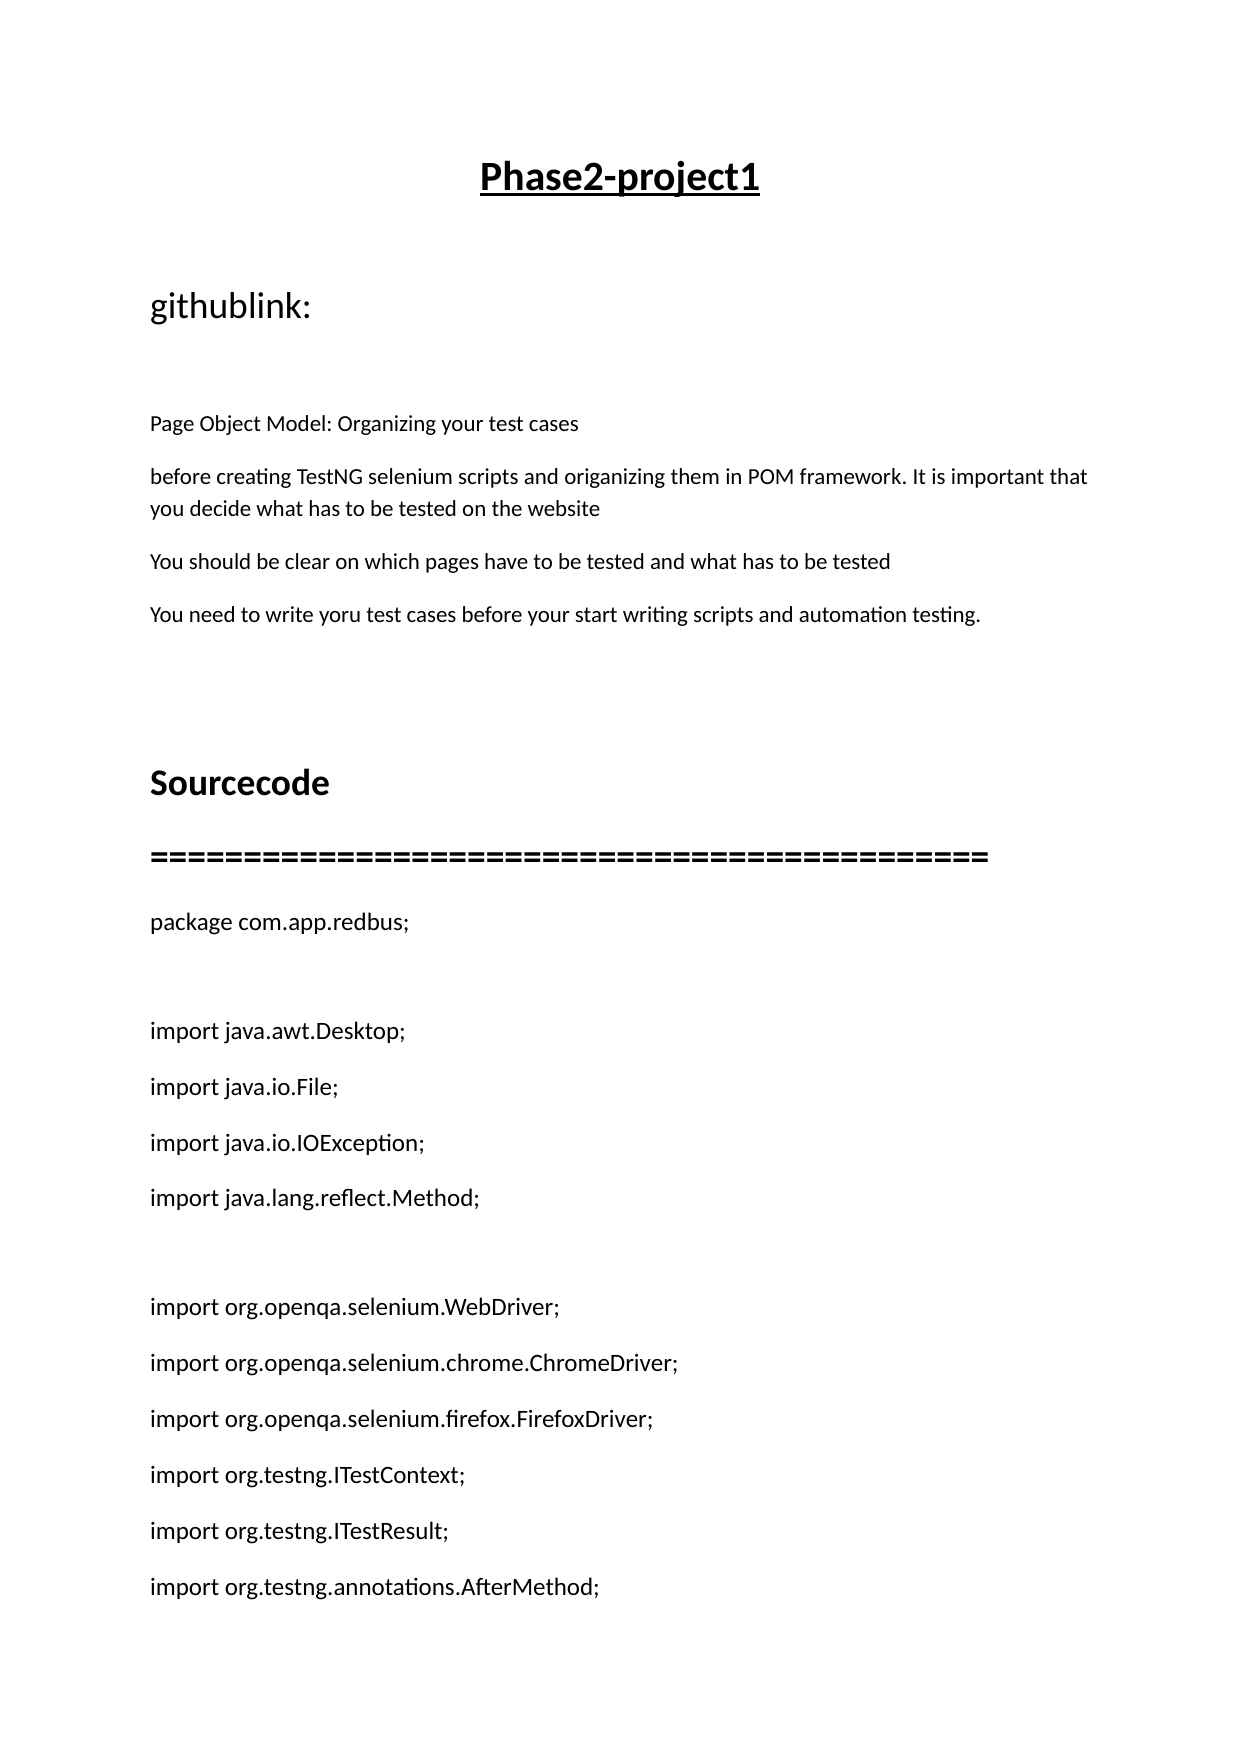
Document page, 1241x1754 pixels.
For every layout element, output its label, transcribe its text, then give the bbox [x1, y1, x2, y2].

text import org.testng.ITestContext; [150, 1459, 1090, 1489]
text Phase2-project1 [150, 150, 1090, 201]
text ============================================= [150, 833, 1090, 878]
text before creating TestNG selenium scripts and origanizing them in POM framework. It is important that you decide what has to be tested on the website [150, 462, 1090, 522]
text import java.awt.Desktop; [150, 1015, 1090, 1046]
text import java.lang.reflect.Method; [150, 1183, 1090, 1213]
text You should be clear on which pages have to be tested and what has to be tested [150, 547, 1090, 575]
text package com.app.redbus; [150, 906, 1090, 937]
text Sourcecode [150, 759, 1090, 805]
text Page Object Model: Organizing your test cases [150, 409, 1090, 437]
text import org.openqa.selenium.firefox.FirefoxDriver; [150, 1403, 1090, 1434]
text import org.openqa.selenium.WebDriver; [150, 1291, 1090, 1322]
text import org.openqa.selenium.chrome.ChromeDriver; [150, 1347, 1090, 1378]
text githublink: [150, 282, 1090, 328]
text import java.io.File; [150, 1071, 1090, 1101]
text You need to write yoru test cases before your start writing scripts and automation testing. [150, 600, 1090, 628]
text import java.io.IOException; [150, 1127, 1090, 1157]
text import org.testng.ITestResult; [150, 1515, 1090, 1545]
text import org.testng.annotations.AfterMethod; [150, 1571, 1090, 1601]
